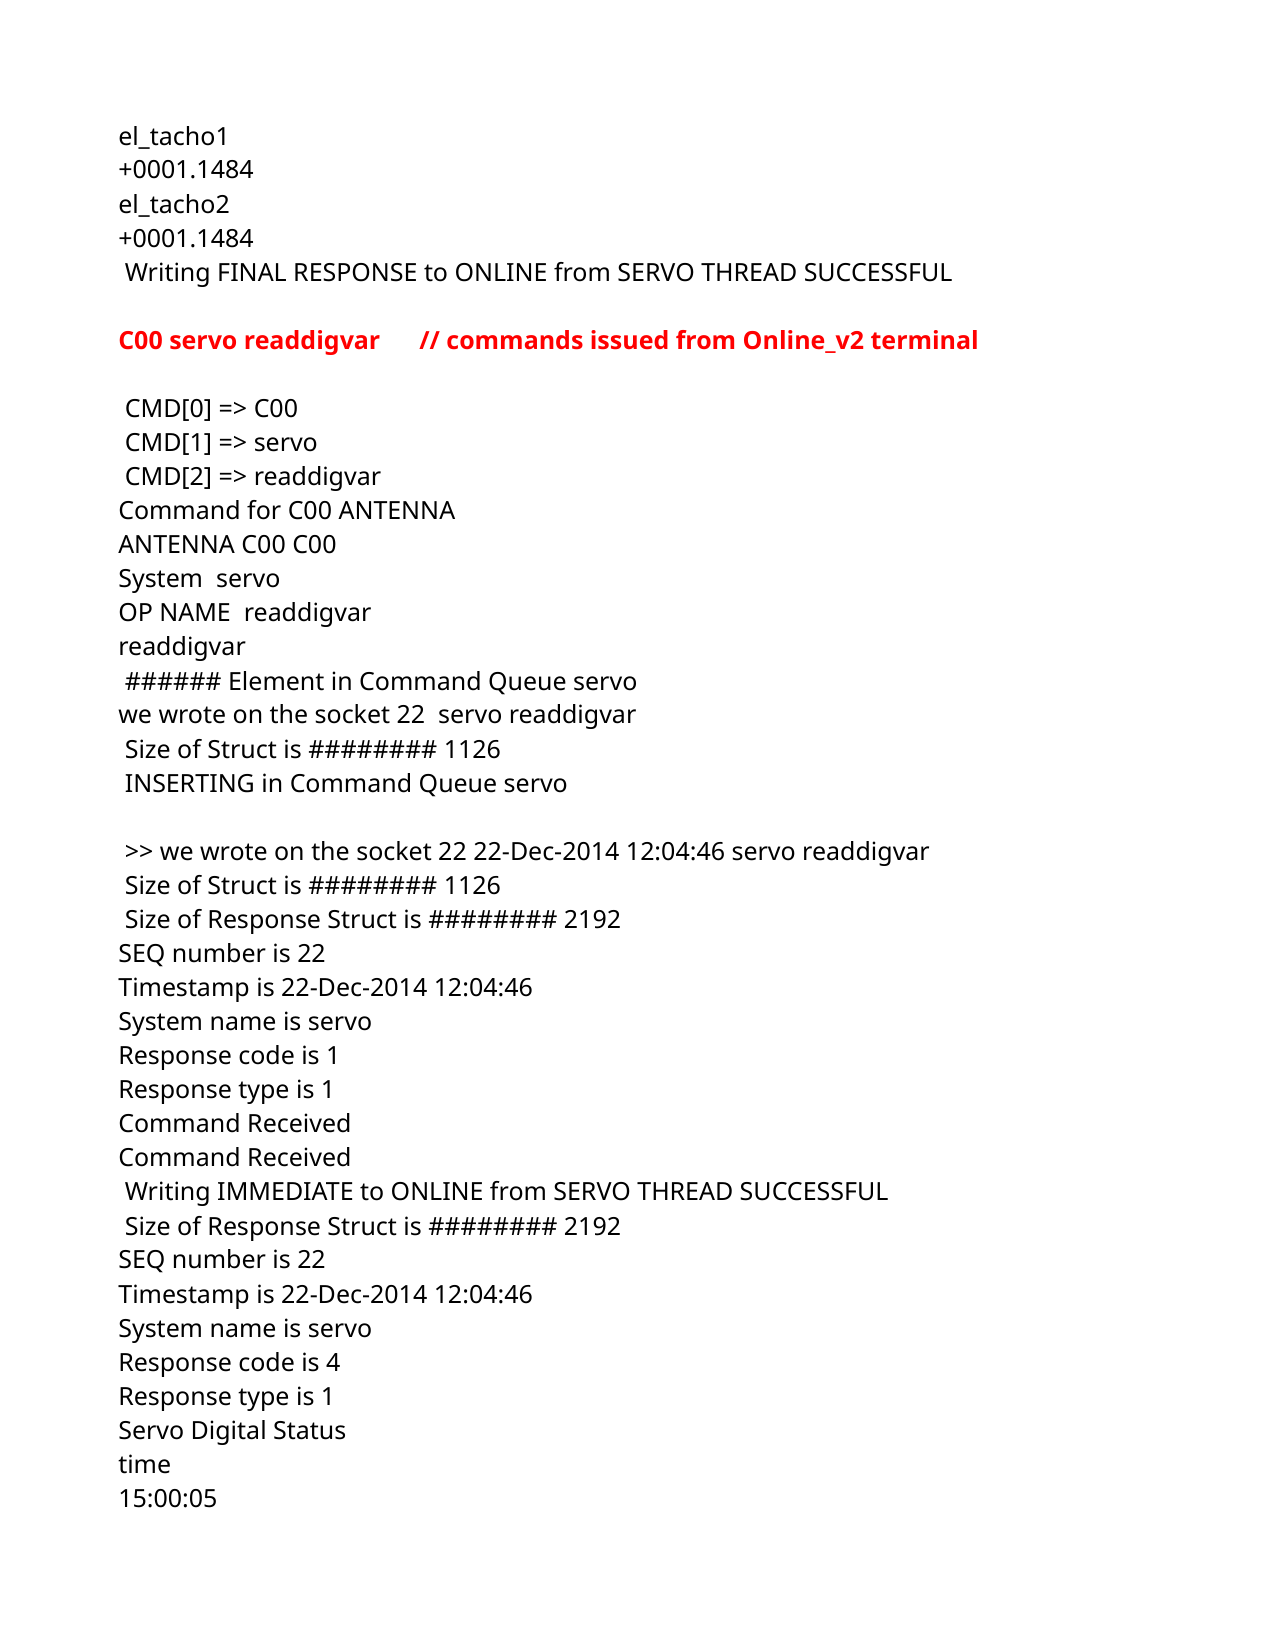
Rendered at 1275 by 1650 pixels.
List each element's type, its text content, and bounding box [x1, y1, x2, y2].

text Timestamp is 22-Dec-2014 12:04:46 [118, 1276, 1157, 1310]
text Response code is 4 [118, 1344, 1157, 1378]
text ###### Element in Command Queue servo [118, 663, 1157, 697]
text we wrote on the socket 22 servo readdigvar [118, 697, 1157, 731]
text >> we wrote on the socket 22 22-Dec-2014 12:04:46 servo readdigvar [118, 833, 1157, 867]
text Response type is 1 [118, 1378, 1157, 1412]
text ANTENNA C00 C00 [118, 527, 1157, 561]
text Timestamp is 22-Dec-2014 12:04:46 [118, 970, 1157, 1004]
text System name is servo [118, 1004, 1157, 1038]
text CMD[2] => readdigvar [118, 459, 1157, 493]
text el_tacho1 [118, 118, 1157, 152]
text Size of Response Struct is ######## 2192 [118, 902, 1157, 936]
text 15:00:05 [118, 1481, 1157, 1515]
text Servo Digital Status [118, 1412, 1157, 1447]
text CMD[0] => C00 [118, 391, 1157, 425]
text Writing IMMEDIATE to ONLINE from SERVO THREAD SUCCESSFUL [118, 1174, 1157, 1208]
text System name is servo [118, 1310, 1157, 1344]
text INSERTING in Command Queue servo [118, 765, 1157, 799]
text Size of Struct is ######## 1126 [118, 867, 1157, 902]
text System servo [118, 561, 1157, 595]
text el_tacho2 [118, 186, 1157, 220]
text CMD[1] => servo [118, 425, 1157, 459]
text SEQ number is 22 [118, 1242, 1157, 1276]
text SEQ number is 22 [118, 936, 1157, 970]
text OP NAME readdigvar [118, 595, 1157, 629]
text C00 servo readdigvar // commands issued from Online_v2 terminal [118, 322, 1157, 357]
text time [118, 1447, 1157, 1481]
text Size of Response Struct is ######## 2192 [118, 1208, 1157, 1242]
text Command for C00 ANTENNA [118, 493, 1157, 527]
text +0001.1484 [118, 220, 1157, 254]
text Command Received [118, 1140, 1157, 1174]
text readdigvar [118, 629, 1157, 663]
text +0001.1484 [118, 152, 1157, 186]
text Response code is 1 [118, 1038, 1157, 1072]
text Writing FINAL RESPONSE to ONLINE from SERVO THREAD SUCCESSFUL [118, 254, 1157, 288]
text Command Received [118, 1106, 1157, 1140]
text Response type is 1 [118, 1072, 1157, 1106]
text Size of Struct is ######## 1126 [118, 731, 1157, 765]
